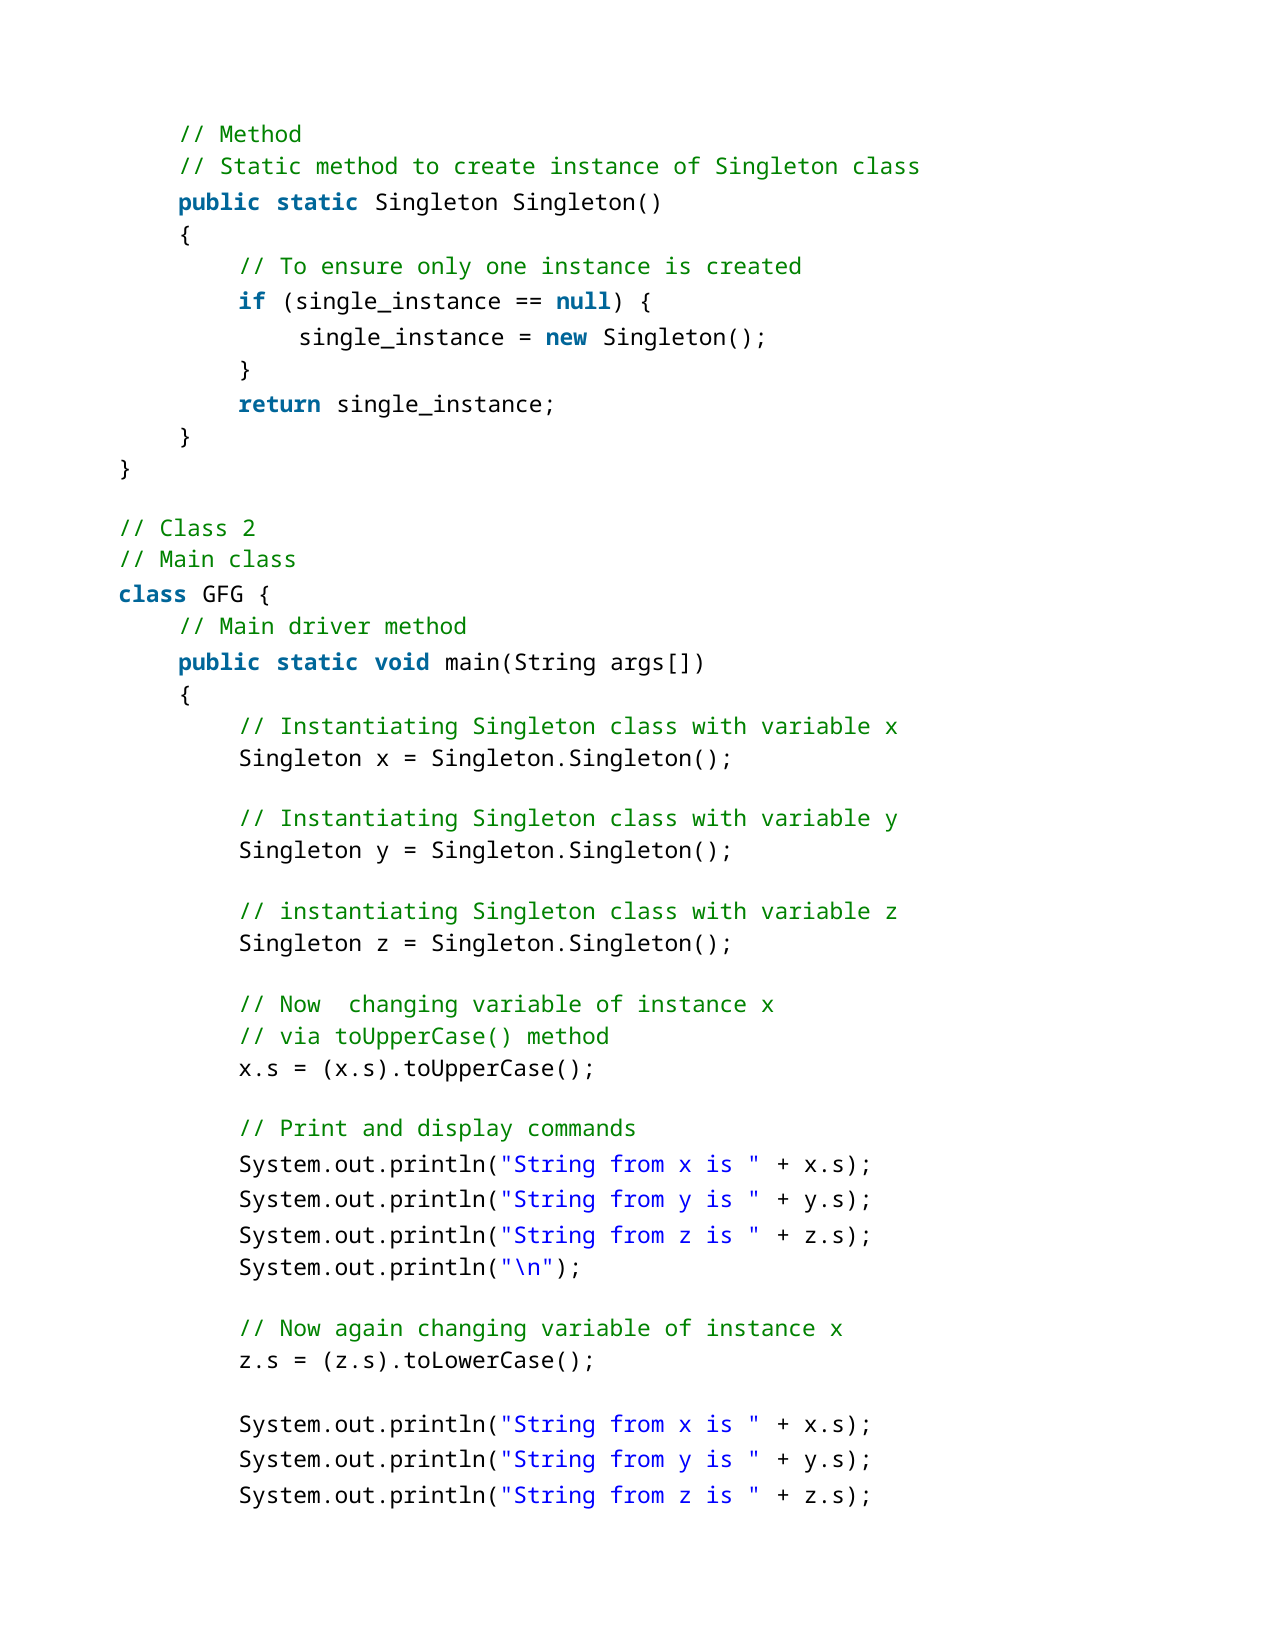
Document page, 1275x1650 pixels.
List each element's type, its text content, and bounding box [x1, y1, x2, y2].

table_header // Method // Static method to create instance of Singleton class public static Singleton Singleton() { // To ensure only one instance is created if (single_instance == null) { single_instance = new Singleton(); } return single_instance; } } // Class 2 // Main class class GFG { // Main driver method public static void main(String args[]) { // Instantiating Singleton class with variable x Singleton x = Singleton.Singleton(); // Instantiating Singleton class with variable y Singleton y = Singleton.Singleton(); // instantiating Singleton class with variable z Singleton z = Singleton.Singleton(); // Now changing variable of instance x // via toUpperCase() method x.s = (x.s).toUpperCase(); // Print and display commands System.out.println("String from x is " + x.s); System.out.println("String from y is " + y.s); System.out.println("String from z is " + z.s); System.out.println("\n"); // Now again changing variable of instance x z.s = (z.s).toLowerCase(); System.out.println("String from x is " + x.s); System.out.println("String from y is " + y.s); System.out.println("String from z is " + z.s); [118, 118, 1131, 1511]
